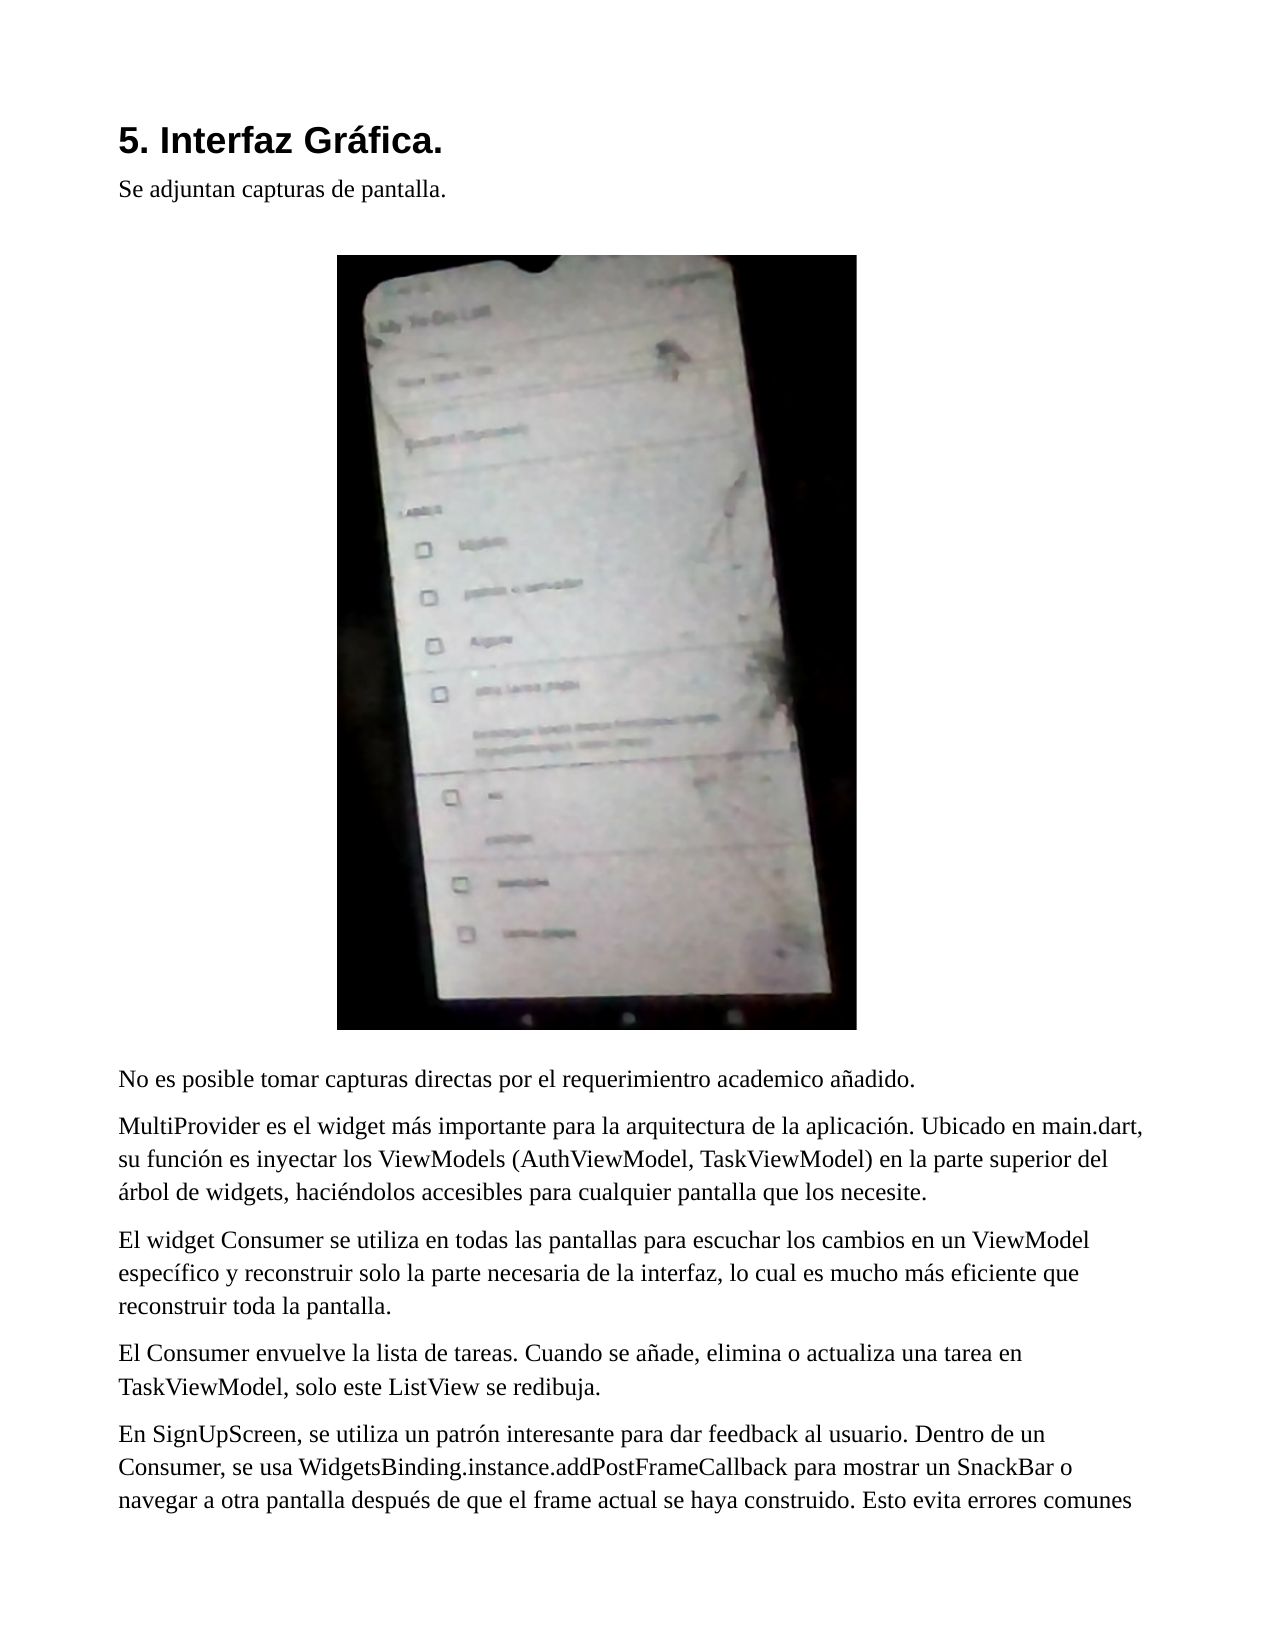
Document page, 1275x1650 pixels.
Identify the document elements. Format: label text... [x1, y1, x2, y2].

text Se adjuntan capturas de pantalla. [118, 174, 1157, 236]
picture [337, 255, 857, 1030]
text No es posible tomar capturas directas por el requerimientro academico añadido. [118, 1064, 1157, 1092]
text El widget Consumer se utiliza en todas las pantallas para escuchar los cambios en un ViewModel específico y reconstruir solo la parte necesaria de la interfaz, lo cual es mucho más eficiente que reconstruir toda la pantalla. [118, 1225, 1157, 1320]
subtitle 5. Interfaz Gráfica. [118, 118, 1157, 161]
text MultiProvider es el widget más importante para la arquitectura de la aplicación. Ubicado en main.dart, su función es inyectar los ViewModels (AuthViewModel, TaskViewModel) en la parte superior del árbol de widgets, haciéndolos accesibles para cualquier pantalla que los necesite. [118, 1111, 1157, 1206]
text En SignUpScreen, se utiliza un patrón interesante para dar feedback al usuario. Dentro de un Consumer, se usa WidgetsBinding.instance.addPostFrameCallback para mostrar un SnackBar o navegar a otra pantalla después de que el frame actual se haya construido. Esto evita errores comunes [118, 1419, 1157, 1514]
text El Consumer envuelve la lista de tareas. Cuando se añade, elimina o actualiza una tarea en TaskViewModel, solo este ListView se redibuja. [118, 1338, 1157, 1400]
